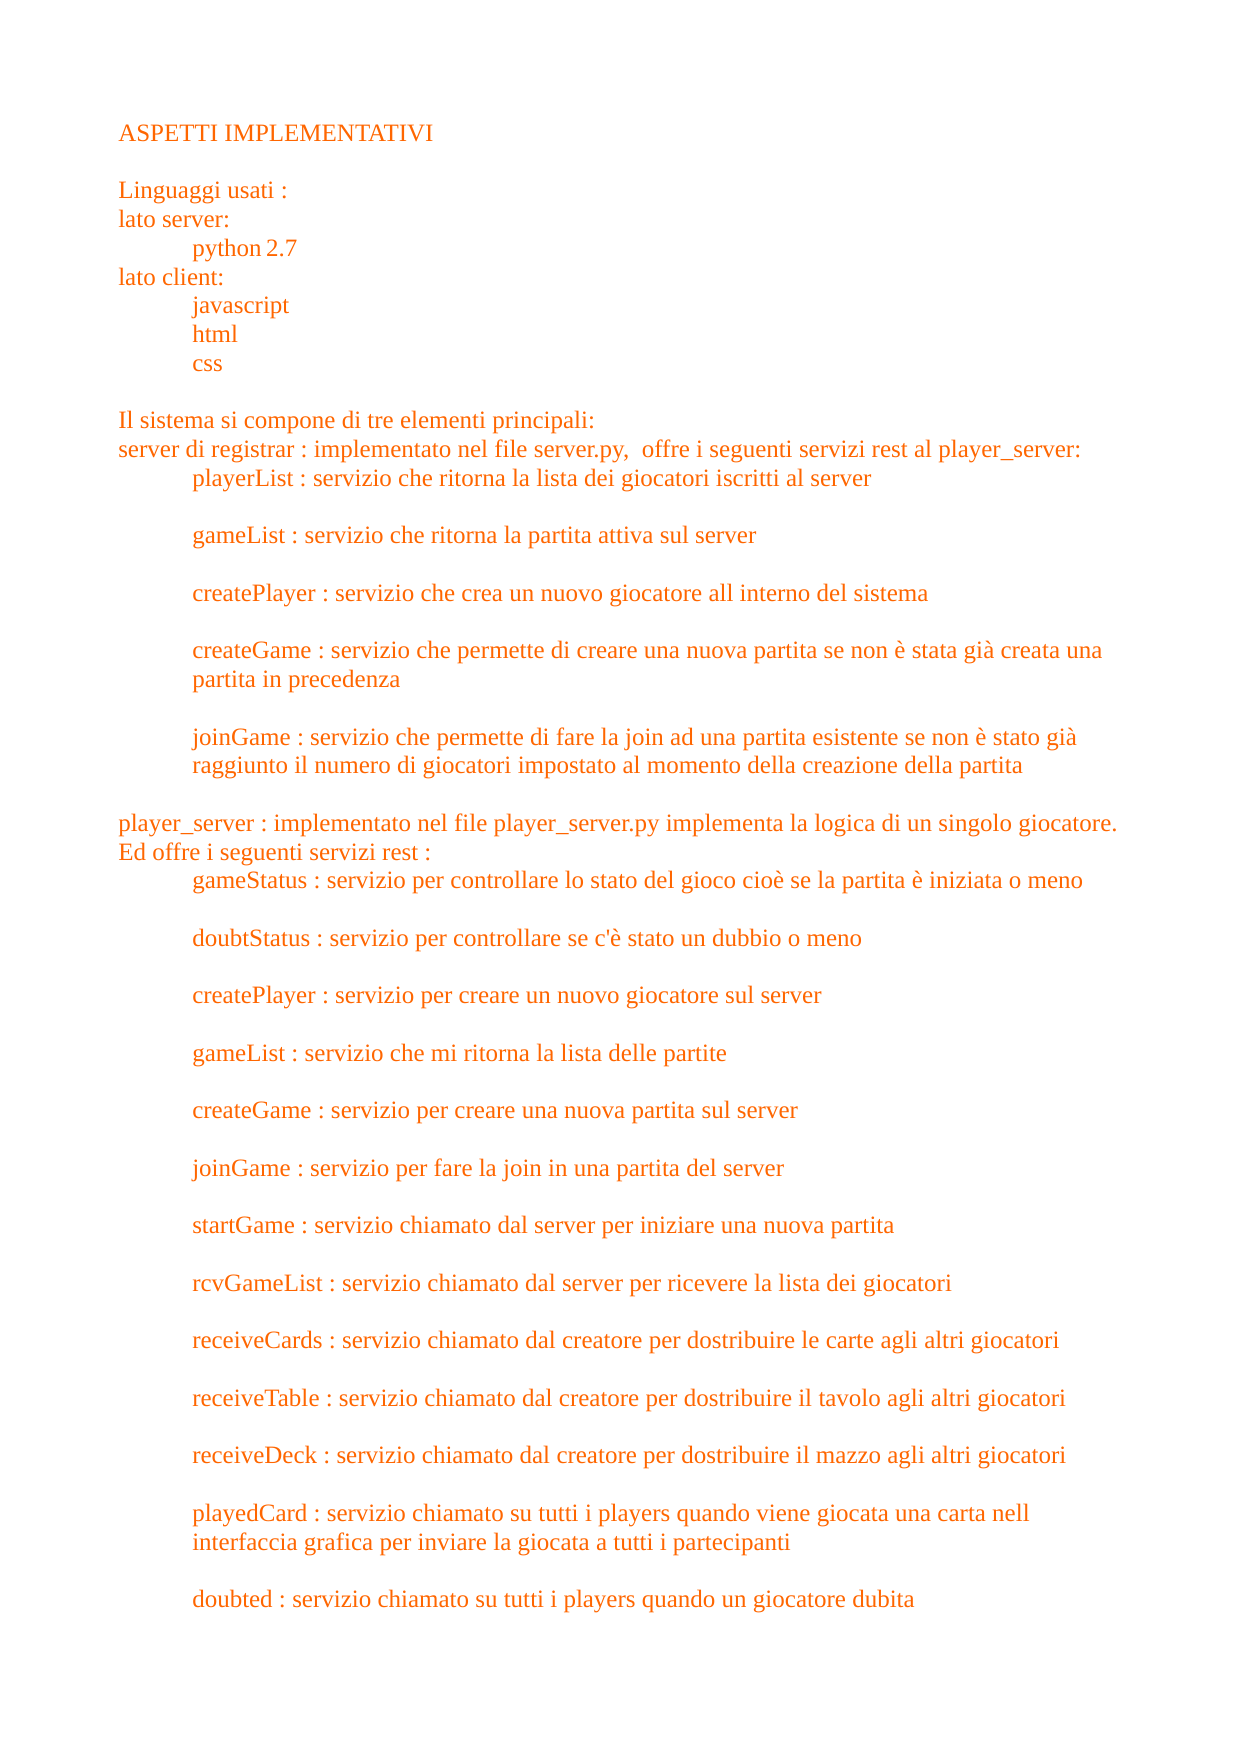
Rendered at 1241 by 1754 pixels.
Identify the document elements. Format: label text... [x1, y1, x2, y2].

text joinGame : servizio che permette di fare la join ad una partita esistente se non è stato già raggiunto il numero di giocatori impostato al momento della creazione della partita [118, 722, 1122, 779]
text server di registrar : implementato nel file server.py, offre i seguenti servizi rest al player_server: [118, 434, 1122, 463]
text receiveDeck : servizio chiamato dal creatore per dostribuire il mazzo agli altri giocatori [118, 1441, 1122, 1469]
text gameStatus : servizio per controllare lo stato del gioco cioè se la partita è iniziata o meno [118, 866, 1122, 894]
text createPlayer : servizio per creare un nuovo giocatore sul server [118, 981, 1122, 1009]
text playedCard : servizio chiamato su tutti i players quando viene giocata una carta nell interfaccia grafica per inviare la giocata a tutti i partecipanti [118, 1498, 1122, 1556]
text doubted : servizio chiamato su tutti i players quando un giocatore dubita [118, 1584, 1122, 1613]
text joinGame : servizio per fare la join in una partita del server [118, 1153, 1122, 1182]
text rcvGameList : servizio chiamato dal server per ricevere la lista dei giocatori [118, 1268, 1122, 1297]
text Il sistema si compone di tre elementi principali: [118, 406, 1122, 434]
text receiveTable : servizio chiamato dal creatore per dostribuire il tavolo agli altri giocatori [118, 1383, 1122, 1412]
text doubtStatus : servizio per controllare se c'è stato un dubbio o meno [118, 923, 1122, 952]
text python 2.7 [118, 233, 1122, 262]
text createPlayer : servizio che crea un nuovo giocatore all interno del sistema [118, 578, 1122, 607]
text startGame : servizio chiamato dal server per iniziare una nuova partita [118, 1211, 1122, 1239]
text gameList : servizio che ritorna la partita attiva sul server [118, 521, 1122, 549]
text html [118, 319, 1122, 348]
text playerList : servizio che ritorna la lista dei giocatori iscritti al server [118, 463, 1122, 492]
text lato server: [118, 204, 1122, 233]
text javascript [118, 291, 1122, 319]
text player_server : implementato nel file player_server.py implementa la logica di un singolo giocatore. Ed offre i seguenti servizi rest : [118, 808, 1122, 866]
text gameList : servizio che mi ritorna la lista delle partite [118, 1038, 1122, 1067]
text lato client: [118, 262, 1122, 291]
text Linguaggi usati : [118, 176, 1122, 204]
text createGame : servizio che permette di creare una nuova partita se non è stata già creata una partita in precedenza [118, 636, 1122, 693]
text receiveCards : servizio chiamato dal creatore per dostribuire le carte agli altri giocatori [118, 1326, 1122, 1354]
text css [118, 348, 1122, 377]
text ASPETTI IMPLEMENTATIVI [118, 118, 1122, 147]
text createGame : servizio per creare una nuova partita sul server [118, 1096, 1122, 1124]
